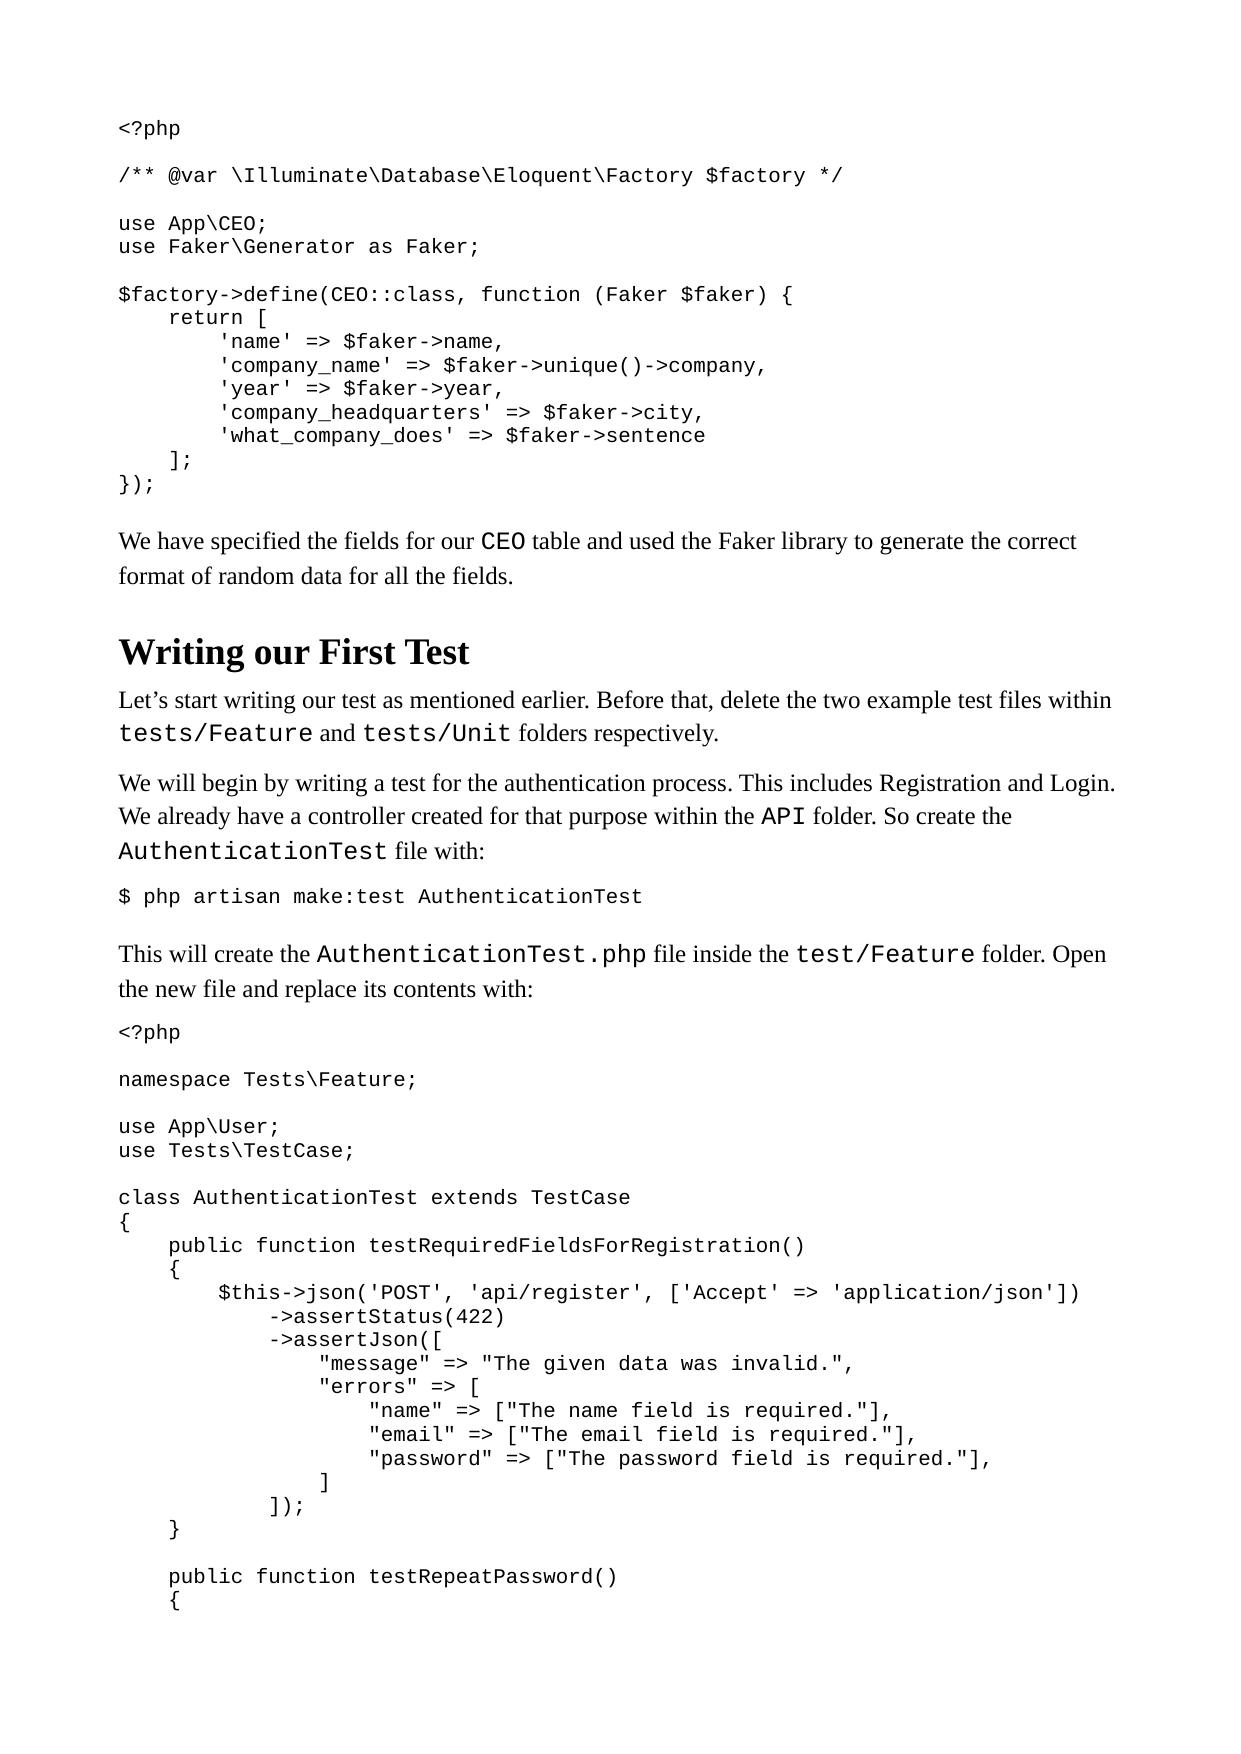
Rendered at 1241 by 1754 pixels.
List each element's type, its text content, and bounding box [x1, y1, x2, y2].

text <?php [118, 118, 1122, 142]
text Let’s start writing our test as mentioned earlier. Before that, delete the two example test files within tests/Feature and tests/Unit folders respectively. [118, 685, 1122, 749]
text ->assertStatus(422) [118, 1306, 1122, 1329]
text namespace Tests\Feature; [118, 1069, 1122, 1093]
text 'year' => $faker->year, [118, 378, 1122, 402]
subtitle Writing our First Test [118, 629, 1122, 673]
text public function testRequiredFieldsForRegistration() [118, 1235, 1122, 1258]
text $this->json('POST', 'api/register', ['Accept' => 'application/json']) [118, 1282, 1122, 1306]
text "message" => "The given data was invalid.", [118, 1353, 1122, 1377]
text $factory->define(CEO::class, function (Faker $faker) { [118, 284, 1122, 307]
text ] [118, 1471, 1122, 1495]
text return [ [118, 307, 1122, 331]
text ->assertJson([ [118, 1329, 1122, 1353]
text "errors" => [ [118, 1377, 1122, 1400]
text class AuthenticationTest extends TestCase [118, 1187, 1122, 1211]
text ]; [118, 449, 1122, 473]
text { [118, 1589, 1122, 1613]
text { [118, 1211, 1122, 1235]
text This will create the AuthenticationTest.php file inside the test/Feature folder. Open the new file and replace its contents with: [118, 939, 1122, 1003]
text public function testRepeatPassword() [118, 1566, 1122, 1589]
text 'name' => $faker->name, [118, 331, 1122, 354]
text <?php [118, 1022, 1122, 1046]
text use Tests\TestCase; [118, 1140, 1122, 1164]
text use App\CEO; [118, 213, 1122, 236]
text We have specified the fields for our CEO table and used the Faker library to generate the correct format of random data for all the fields. [118, 526, 1122, 590]
text "name" => ["The name field is required."], [118, 1400, 1122, 1424]
text }); [118, 473, 1122, 496]
text 'what_company_does' => $faker->sentence [118, 426, 1122, 449]
text ]); [118, 1495, 1122, 1518]
text "password" => ["The password field is required."], [118, 1447, 1122, 1471]
text 'company_name' => $faker->unique()->company, [118, 354, 1122, 378]
text use App\User; [118, 1116, 1122, 1140]
text $ php artisan make:test AuthenticationTest [118, 886, 1122, 910]
text 'company_headquarters' => $faker->city, [118, 402, 1122, 426]
text { [118, 1258, 1122, 1282]
text } [118, 1518, 1122, 1542]
text We will begin by writing a test for the authentication process. This includes Registration and Login. We already have a controller created for that purpose within the API folder. So create the AuthenticationTest file with: [118, 768, 1122, 867]
text /** @var \Illuminate\Database\Eloquent\Factory $factory */ [118, 165, 1122, 189]
text "email" => ["The email field is required."], [118, 1424, 1122, 1447]
text use Faker\Generator as Faker; [118, 236, 1122, 260]
